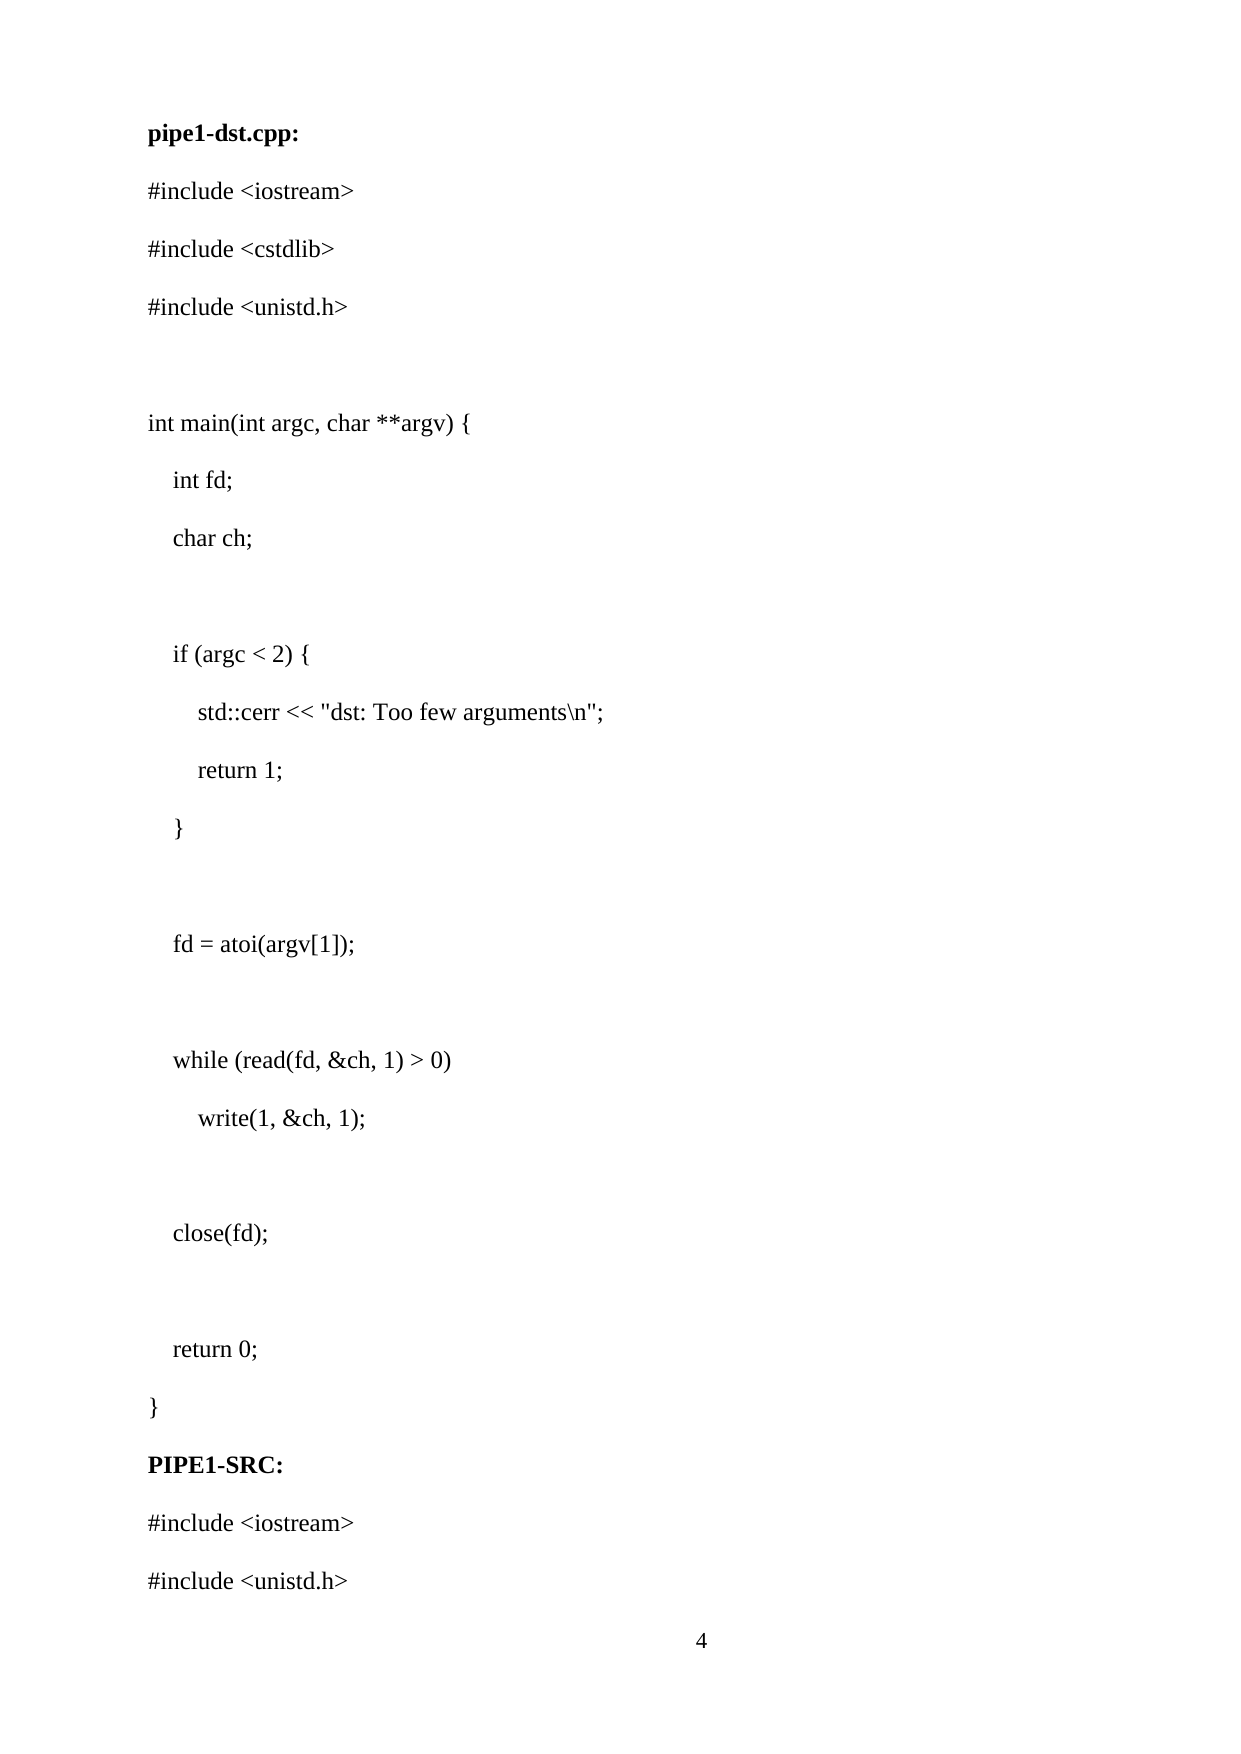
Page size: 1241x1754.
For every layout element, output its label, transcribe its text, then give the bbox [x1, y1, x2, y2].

text return 0; [148, 1334, 1181, 1363]
text #include <cstdlib> [148, 234, 1181, 263]
text int fd; [148, 466, 1181, 494]
text } [148, 813, 1181, 842]
text #include <iostream> [148, 1508, 1181, 1537]
text PIPE1-SRC: [148, 1450, 1181, 1479]
text std::cerr << "dst: Too few arguments\n"; [148, 697, 1181, 726]
text #include <unistd.h> [148, 1566, 1181, 1595]
text #include <unistd.h> [148, 292, 1181, 321]
text close(fd); [148, 1218, 1181, 1247]
text pipe1-dst.cpp: [148, 118, 1181, 147]
text if (argc < 2) { [148, 639, 1181, 668]
text while (read(fd, &ch, 1) > 0) [148, 1045, 1181, 1073]
text int main(int argc, char **argv) { [148, 408, 1181, 436]
text char ch; [148, 523, 1181, 552]
text write(1, &ch, 1); [148, 1103, 1181, 1131]
text } [148, 1392, 1181, 1421]
text return 1; [148, 755, 1181, 784]
text #include <iostream> [148, 176, 1181, 205]
text fd = atoi(argv[1]); [148, 929, 1181, 958]
